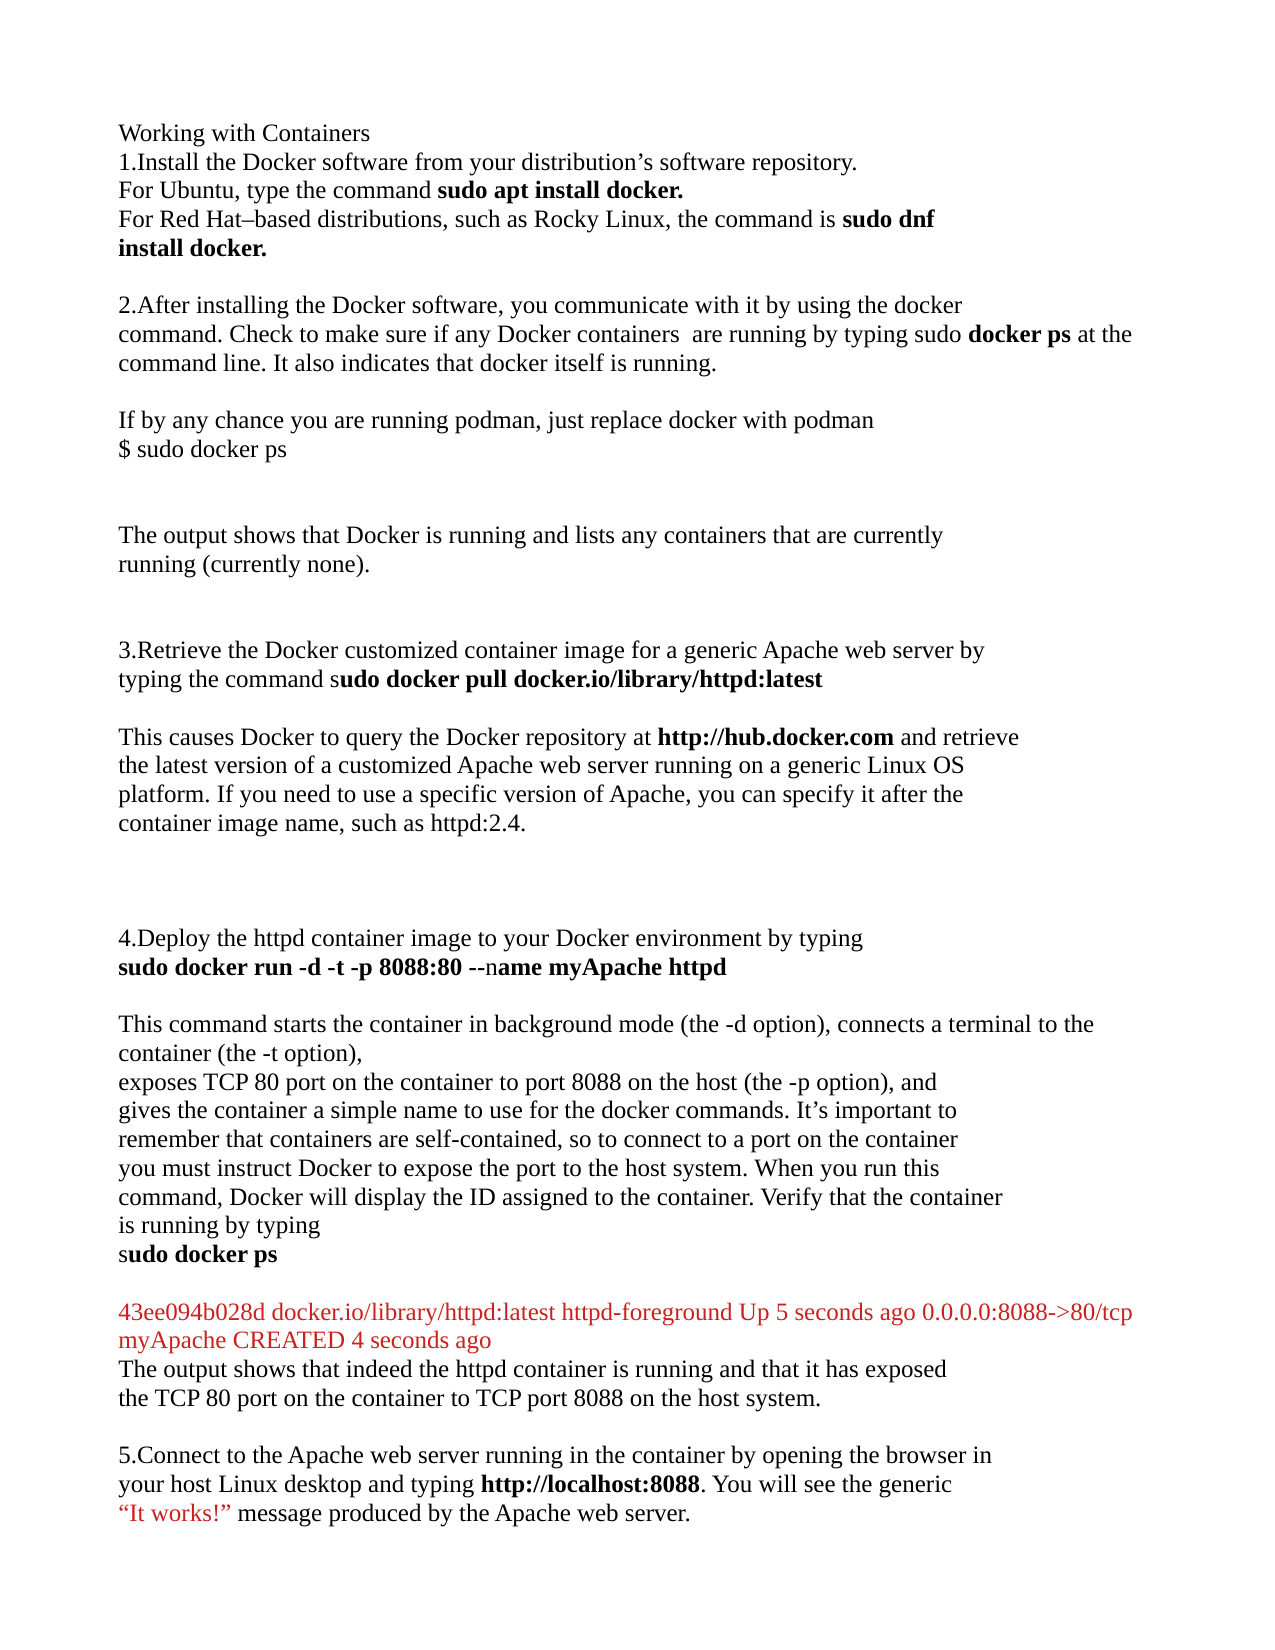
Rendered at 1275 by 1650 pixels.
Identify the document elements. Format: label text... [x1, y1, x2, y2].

text running (currently none). [118, 549, 1157, 578]
text your host Linux desktop and typing http://localhost:8088. You will see the generic [118, 1469, 1157, 1498]
text 3.Retrieve the Docker customized container image for a generic Apache web server by [118, 636, 1157, 664]
text Working with Containers [118, 118, 1157, 147]
text sudo docker run -d -­t -p 8088:80 -­-­name myApache httpd [118, 952, 1157, 981]
text This command starts the container in background mode (the -­d option), connects a terminal to the container (the -­t option), [118, 1009, 1157, 1067]
text install docker. [118, 233, 1157, 262]
text This causes Docker to query the Docker repository at http://hub.docker.com and retrieve [118, 722, 1157, 751]
text 1.Install the Docker software from your distribution’s software repository. [118, 147, 1157, 176]
text The output shows that indeed the httpd container is running and that it has exposed [118, 1354, 1157, 1383]
text remember that containers are self-­contained, so to connect to a port on the container [118, 1124, 1157, 1153]
text The output shows that Docker is running and lists any containers that are currently [118, 521, 1157, 549]
text If by any chance you are running podman, just replace docker with podman [118, 406, 1157, 434]
text the latest version of a customized Apache web server running on a generic Linux OS [118, 751, 1157, 779]
text 4.Deploy the httpd container image to your Docker environment by typing [118, 923, 1157, 952]
text 5.Connect to the Apache web server running in the container by opening the browser in [118, 1441, 1157, 1469]
text For Red Hat–based distributions, such as Rocky Linux, the command is sudo dnf [118, 204, 1157, 233]
text command line. It also indicates that docker itself is running. [118, 348, 1157, 377]
text exposes TCP 80 port on the container to port 8088 on the host (the -­p option), and [118, 1067, 1157, 1096]
text command, Docker will display the ID assigned to the container. Verify that the container [118, 1182, 1157, 1211]
text For Ubuntu, type the command sudo apt install docker. [118, 176, 1157, 204]
text gives the container a simple name to use for the docker commands. It’s important to [118, 1096, 1157, 1124]
text command. Check to make sure if any Docker containers are running by typing sudo docker ps at the [118, 319, 1157, 348]
text $ sudo docker ps [118, 434, 1157, 463]
text platform. If you need to use a specific version of Apache, you can specify it after the [118, 779, 1157, 808]
text typing the command sudo docker pull docker.io/library/httpd:latest [118, 664, 1157, 693]
text “It works!” message produced by the Apache web server. [118, 1498, 1157, 1527]
text 2.After installing the Docker software, you communicate with it by using the docker [118, 291, 1157, 319]
text is running by typing [118, 1211, 1157, 1239]
text sudo docker ps [118, 1239, 1157, 1268]
text container image name, such as httpd:2.4. [118, 808, 1157, 837]
text 43ee094b028d docker.io/library/httpd:latest httpd-­foreground Up 5 seconds ago 0.0.0.0:8088->80/tcp myApache CREATED 4 seconds ago [118, 1297, 1157, 1354]
text you must instruct Docker to expose the port to the host system. When you run this [118, 1153, 1157, 1182]
text the TCP 80 port on the container to TCP port 8088 on the host system. [118, 1383, 1157, 1412]
